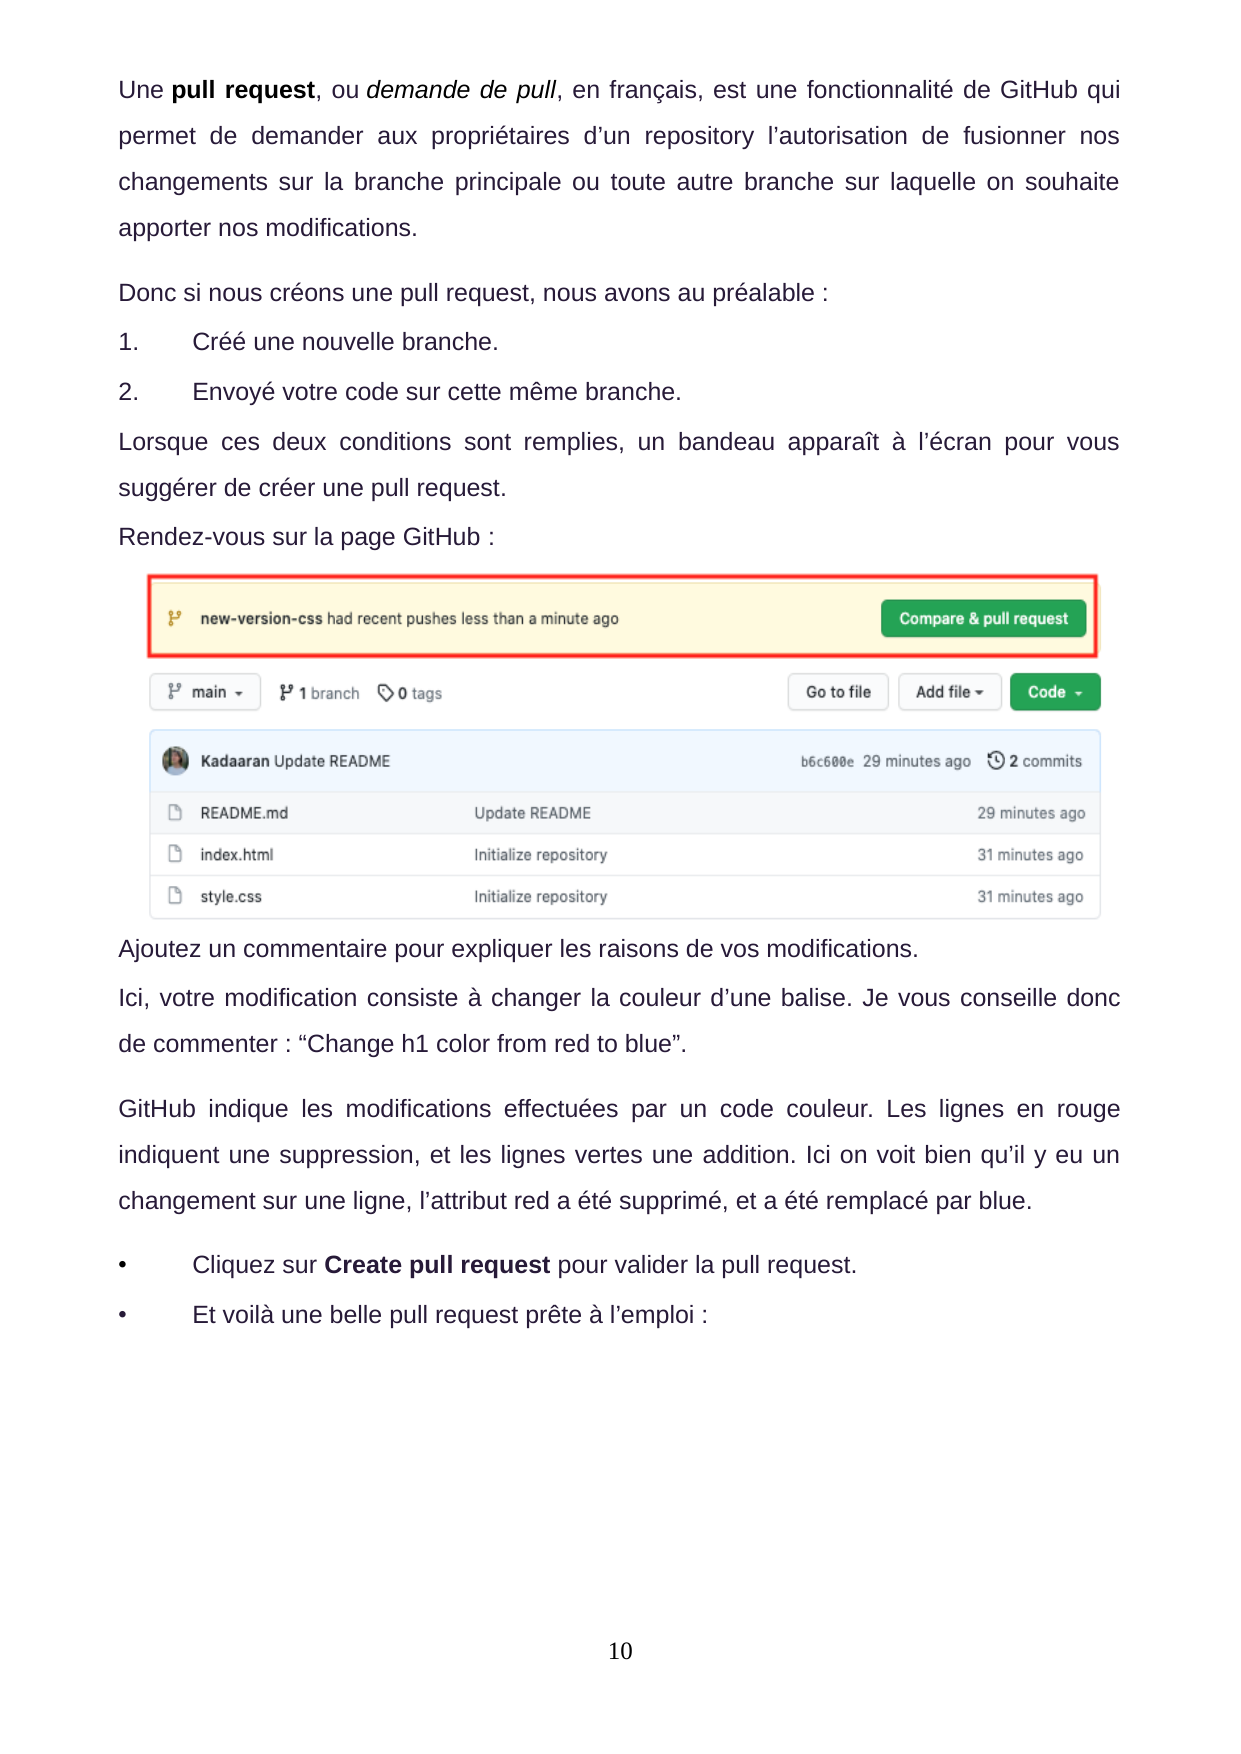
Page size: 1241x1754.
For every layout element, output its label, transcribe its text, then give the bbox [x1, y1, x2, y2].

text Rendez-vous sur la page GitHub : [118, 522, 1122, 551]
list Cliquez sur Create pull request pour valider la pull request. [118, 1250, 1122, 1279]
text Une pull request, ou demande de pull, en français, est une fonctionnalité de GitHub qui permet de demander aux propriétaires d’un repository l’autorisation de fusionner nos changements sur la branche principale ou toute autre branche sur laquelle on souhaite apporter nos modifications. [118, 75, 1122, 242]
text Ici, votre modification consiste à changer la couleur d’une balise. Je vous conseille donc de commenter : “Change h1 color from red to blue”. [118, 983, 1122, 1058]
text Lorsque ces deux conditions sont remplies, un bandeau apparaît à l’écran pour vous suggérer de créer une pull request. [118, 427, 1122, 501]
list Créé une nouvelle branche. [118, 327, 1122, 356]
text GitHub indique les modifications effectuées par un code couleur. Les lignes en rouge indiquent une suppression, et les lignes vertes une addition. Ici on voit bien qu’il y eu un changement sur une ligne, l’attribut red a été supprimé, et a été remplacé par blue. [118, 1094, 1122, 1214]
list Et voilà une belle pull request prête à l’emploi : [118, 1300, 1122, 1329]
text Donc si nous créons une pull request, nous avons au préalable : [118, 277, 1122, 306]
list Envoyé votre code sur cette même branche. [118, 377, 1122, 406]
text Ajoutez un commentaire pour expliquer les raisons de vos modifications. [118, 622, 1122, 962]
